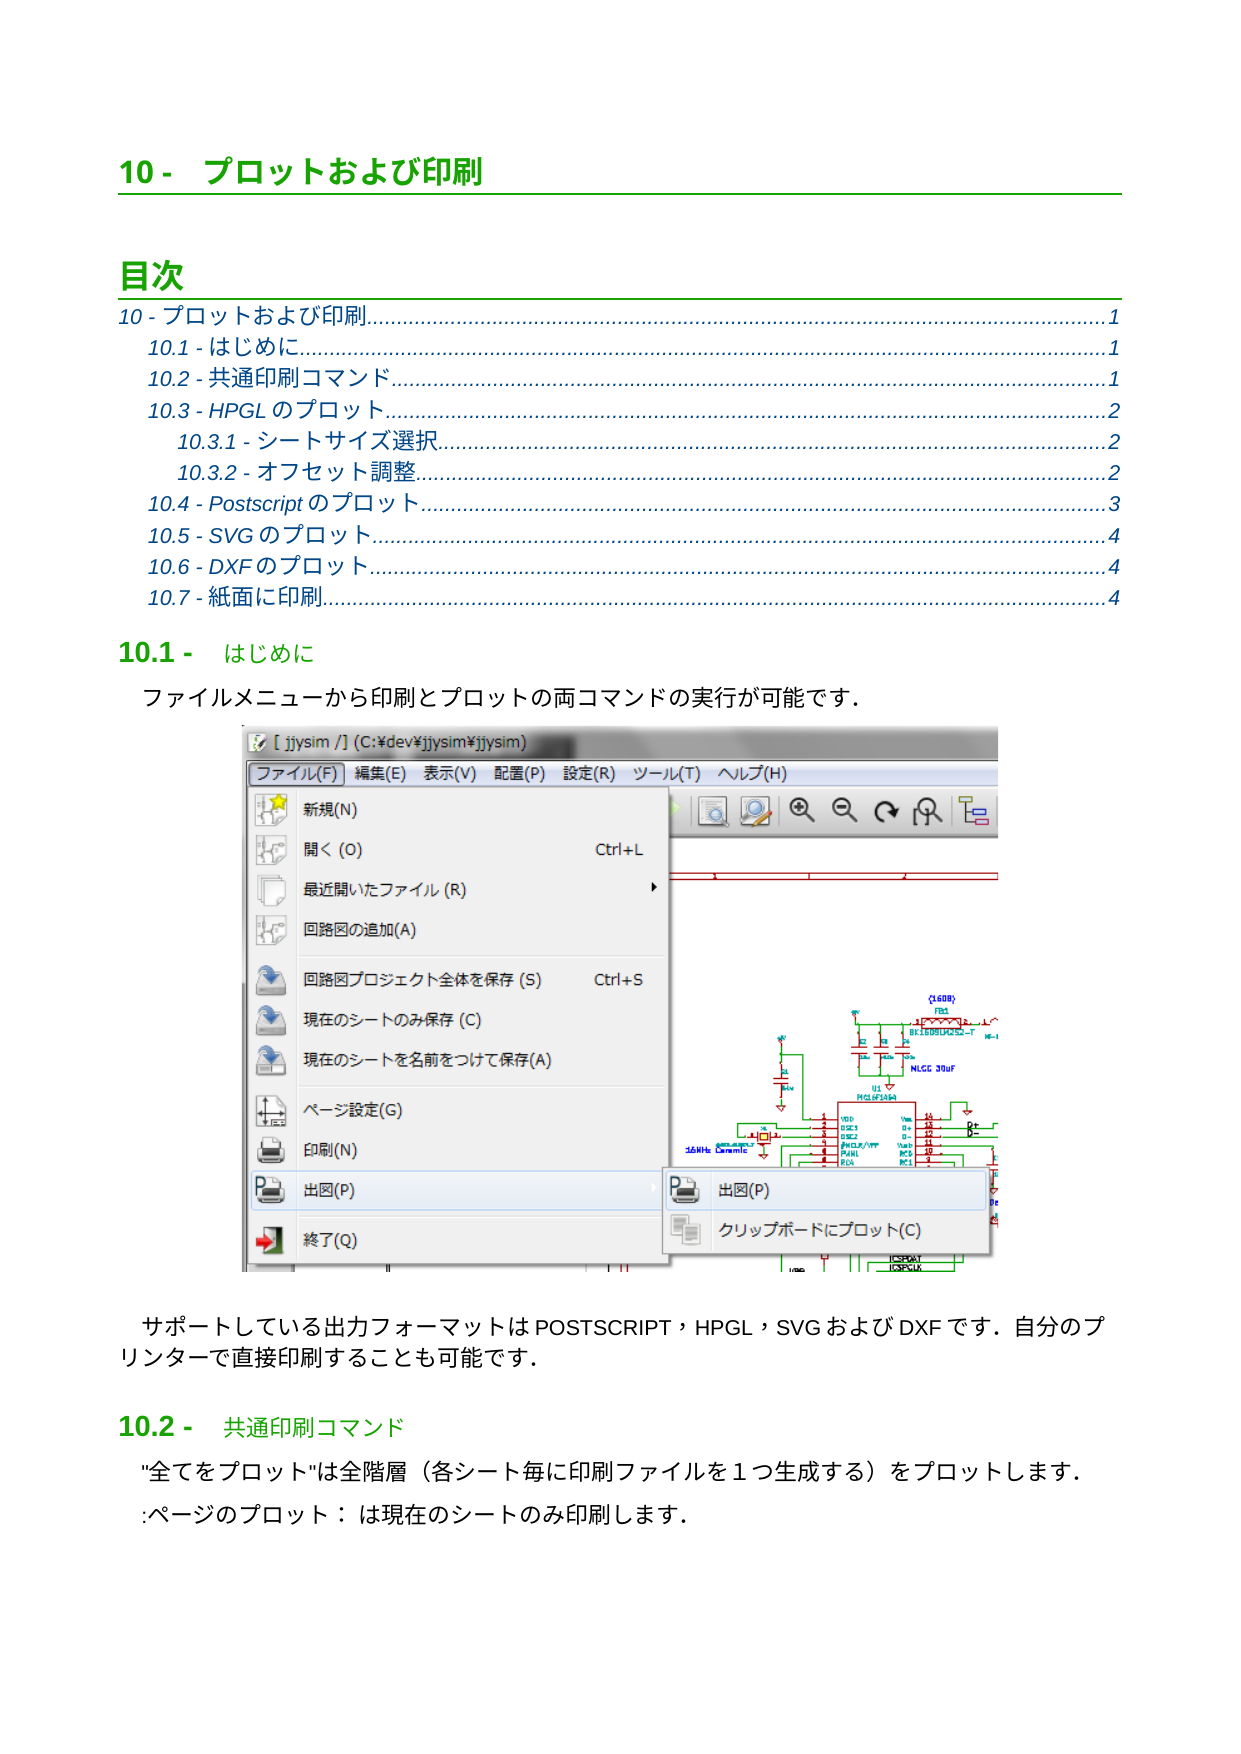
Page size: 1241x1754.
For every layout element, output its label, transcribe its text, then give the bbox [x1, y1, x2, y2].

text 10.2 - 共通印刷コマンド 1 [148, 362, 1122, 394]
text 10.6 - DXFのプロット 4 [148, 550, 1122, 581]
picture [241, 725, 999, 1272]
subtitle プロットおよび印刷 [118, 150, 1122, 193]
text 10.3.1 - シートサイズ選択 2 [177, 425, 1122, 456]
subtitle はじめに [118, 635, 1122, 669]
text 10.4 - Postscriptのプロット 3 [148, 487, 1122, 519]
text 10.5 - SVGのプロット 4 [148, 519, 1122, 550]
text ファイルメニューから印刷とプロットの両コマンドの実行が可能です． [118, 682, 1122, 713]
subtitle 目次 [118, 252, 1122, 298]
text :ページのプロット： は現在のシートのみ印刷します． [118, 1499, 1122, 1530]
subtitle 共通印刷コマンド [118, 1409, 1122, 1443]
text 10.7 - 紙面に印刷 4 [148, 581, 1122, 612]
text 10.3.2 - オフセット調整 2 [177, 456, 1122, 487]
text 10 - プロットおよび印刷 1 [118, 300, 1122, 331]
text 10.3 - HPGLのプロット 2 [148, 394, 1122, 425]
text "全てをプロット"は全階層（各シート毎に印刷ファイルを１つ生成する）をプロットします． [118, 1455, 1122, 1487]
text サポートしている出力フォーマットはPOSTSCRIPT，HPGL，SVGおよびDXFです．自分のプリンターで直接印刷することも可能です． [118, 1311, 1122, 1373]
text 10.1 - はじめに 1 [148, 331, 1122, 362]
